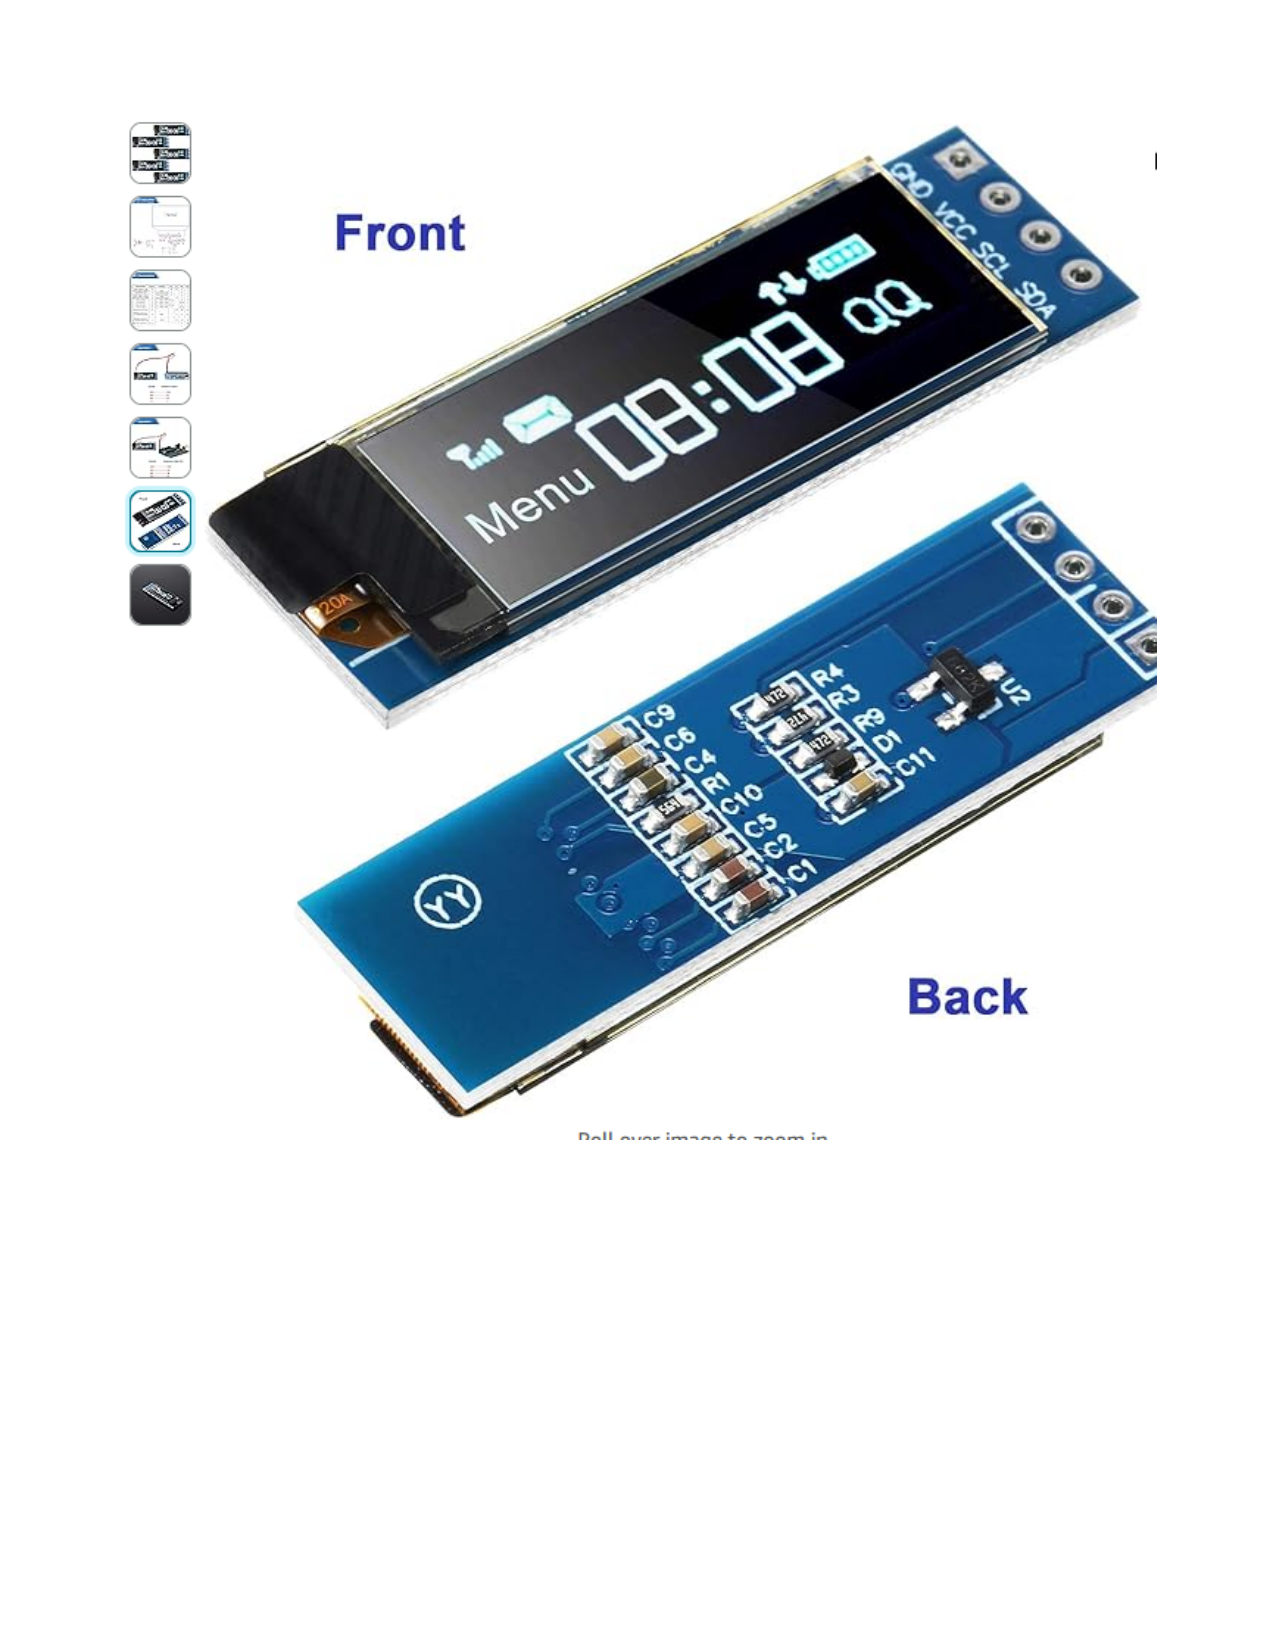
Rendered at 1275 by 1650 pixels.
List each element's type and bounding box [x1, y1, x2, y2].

picture [118, 118, 1157, 1140]
